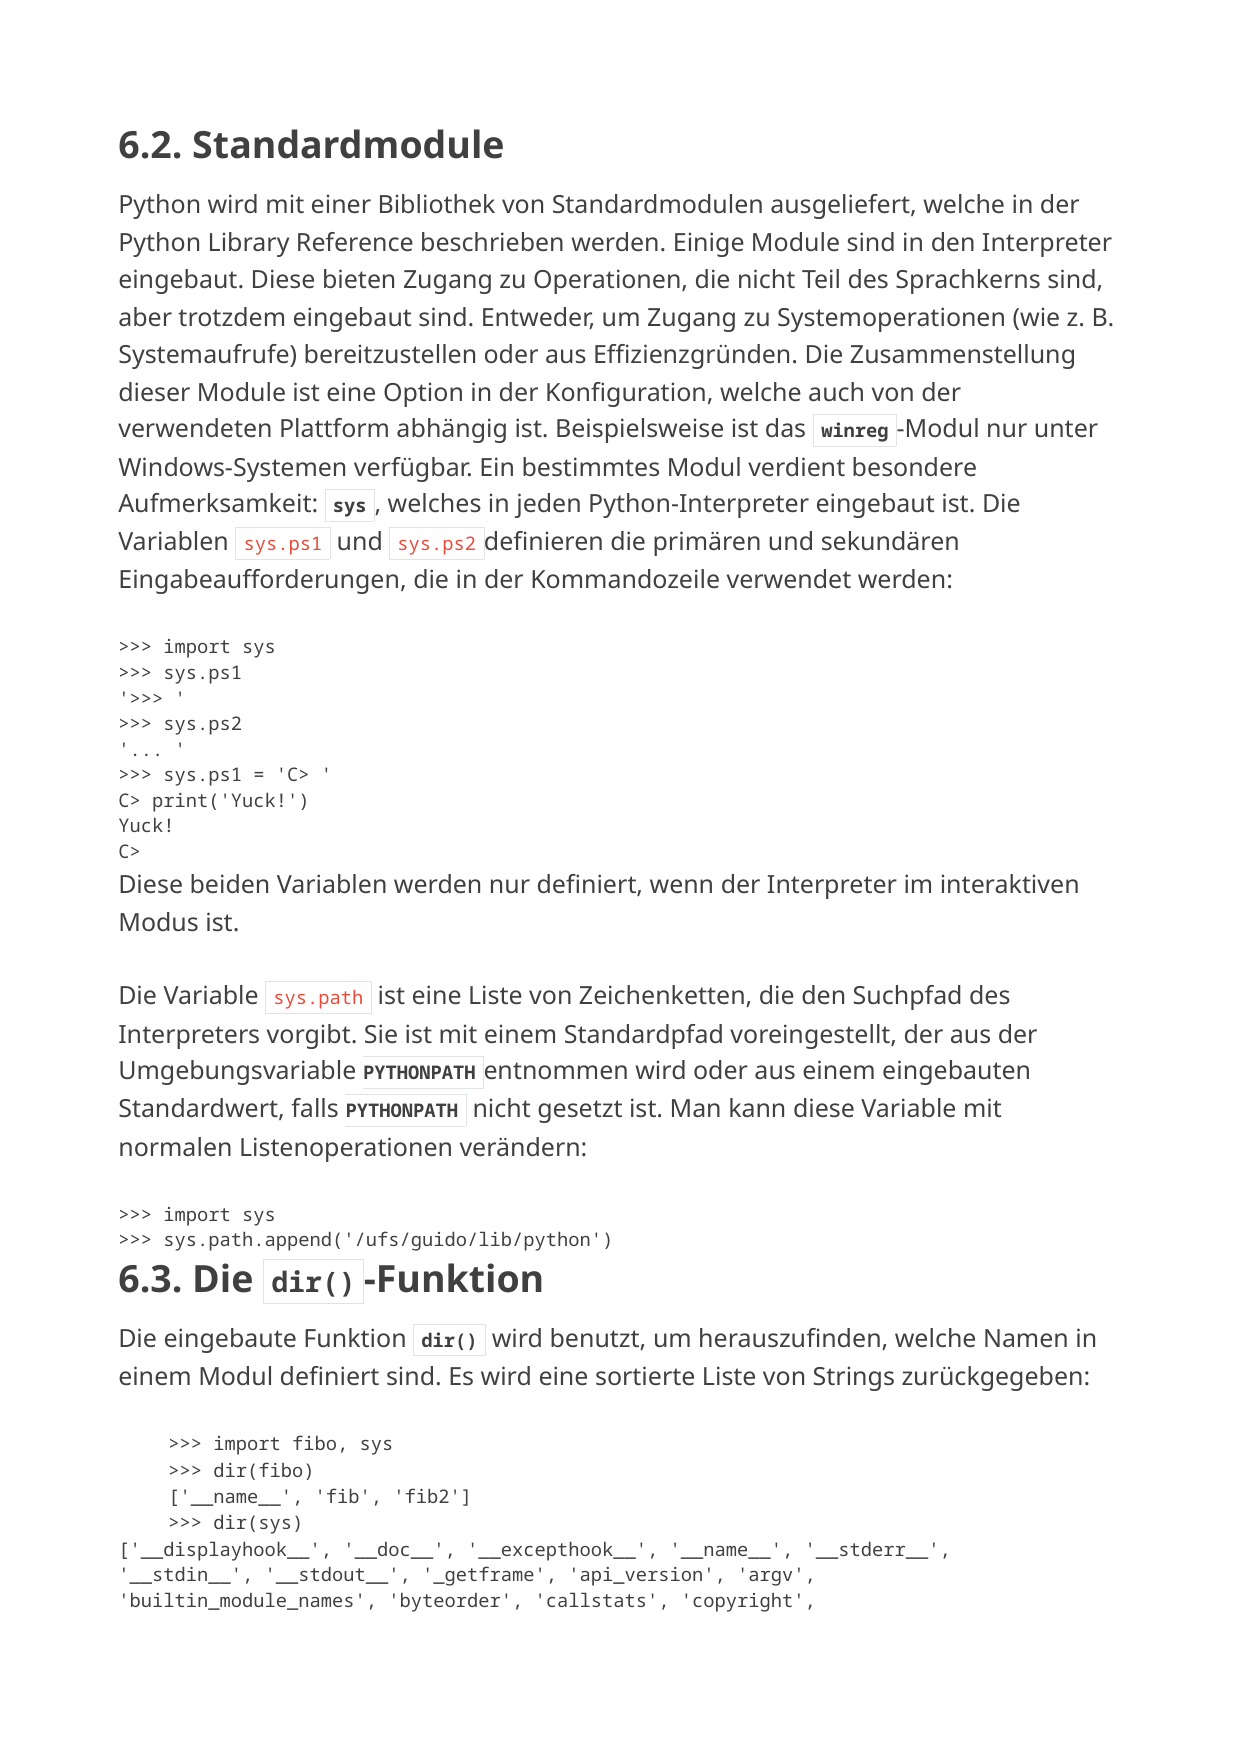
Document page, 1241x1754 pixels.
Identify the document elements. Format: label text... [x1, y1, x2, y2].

text 'builtin_module_names', 'byteorder', 'callstats', 'copyright', [118, 1587, 1122, 1613]
text >>> sys.ps1 [118, 659, 1122, 685]
text >>> dir(sys) [118, 1510, 1122, 1536]
text '>>> ' [118, 685, 1122, 710]
text >>> import sys [118, 1201, 1122, 1226]
text >>> sys.ps2 [118, 710, 1122, 736]
text >>> import sys [118, 634, 1122, 659]
text Diese beiden Variablen werden nur definiert, wenn der Interpreter im interaktiven Modus ist. [118, 863, 1122, 938]
text >>> sys.ps1 = 'C> ' [118, 761, 1122, 787]
text ['__displayhook__', '__doc__', '__excepthook__', '__name__', '__stderr__', [118, 1536, 1122, 1562]
text '... ' [118, 736, 1122, 761]
text Yuck! [118, 812, 1122, 838]
text Die eingebaute Funktion dir() wird benutzt, um herauszufinden, welche Namen in einem Modul definiert sind. Es wird eine sortierte Liste von Strings zurückgegeben: [118, 1318, 1122, 1393]
subtitle 6.3. Die dir()-Funktion [118, 1252, 1122, 1303]
text C> [118, 838, 1122, 863]
text '__stdin__', '__stdout__', '_getframe', 'api_version', 'argv', [118, 1562, 1122, 1587]
text >>> dir(fibo) [118, 1457, 1122, 1483]
text C> print('Yuck!') [118, 787, 1122, 812]
text >>> sys.path.append('/ufs/guido/lib/python') [118, 1226, 1122, 1252]
text Python wird mit einer Bibliothek von Standardmodulen ausgeliefert, welche in der Python Library Reference beschrieben werden. Einige Module sind in den Interpreter eingebaut. Diese bieten Zugang zu Operationen, die nicht Teil des Sprachkerns sind, aber trotzdem eingebaut sind. Entweder, um Zugang zu Systemoperationen (wie z. B. Systemaufrufe) bereitzustellen oder aus Effizienzgründen. Die Zusammenstellung dieser Module ist eine Option in der Konfiguration, welche auch von der verwendeten Plattform abhängig ist. Beispielsweise ist das winreg-Modul nur unter Windows-Systemen verfügbar. Ein bestimmtes Modul verdient besondere Aufmerksamkeit: sys, welches in jeden Python-Interpreter eingebaut ist. Die Variablen sys.ps1 und sys.ps2definieren die primären und sekundären Eingabeaufforderungen, die in der Kommandozeile verwendet werden: [118, 184, 1122, 596]
subtitle 6.2. Standardmodule [118, 118, 1122, 169]
text ['__name__', 'fib', 'fib2'] [118, 1483, 1122, 1510]
text Die Variable sys.path ist eine Liste von Zeichenketten, die den Suchpfad des Interpreters vorgibt. Sie ist mit einem Standardpfad voreingestellt, der aus der Umgebungsvariable PYTHONPATHentnommen wird oder aus einem eingebauten Standardwert, falls PYTHONPATH nicht gesetzt ist. Man kann diese Variable mit normalen Listenoperationen verändern: [118, 976, 1122, 1163]
text >>> import fibo, sys [118, 1431, 1122, 1457]
